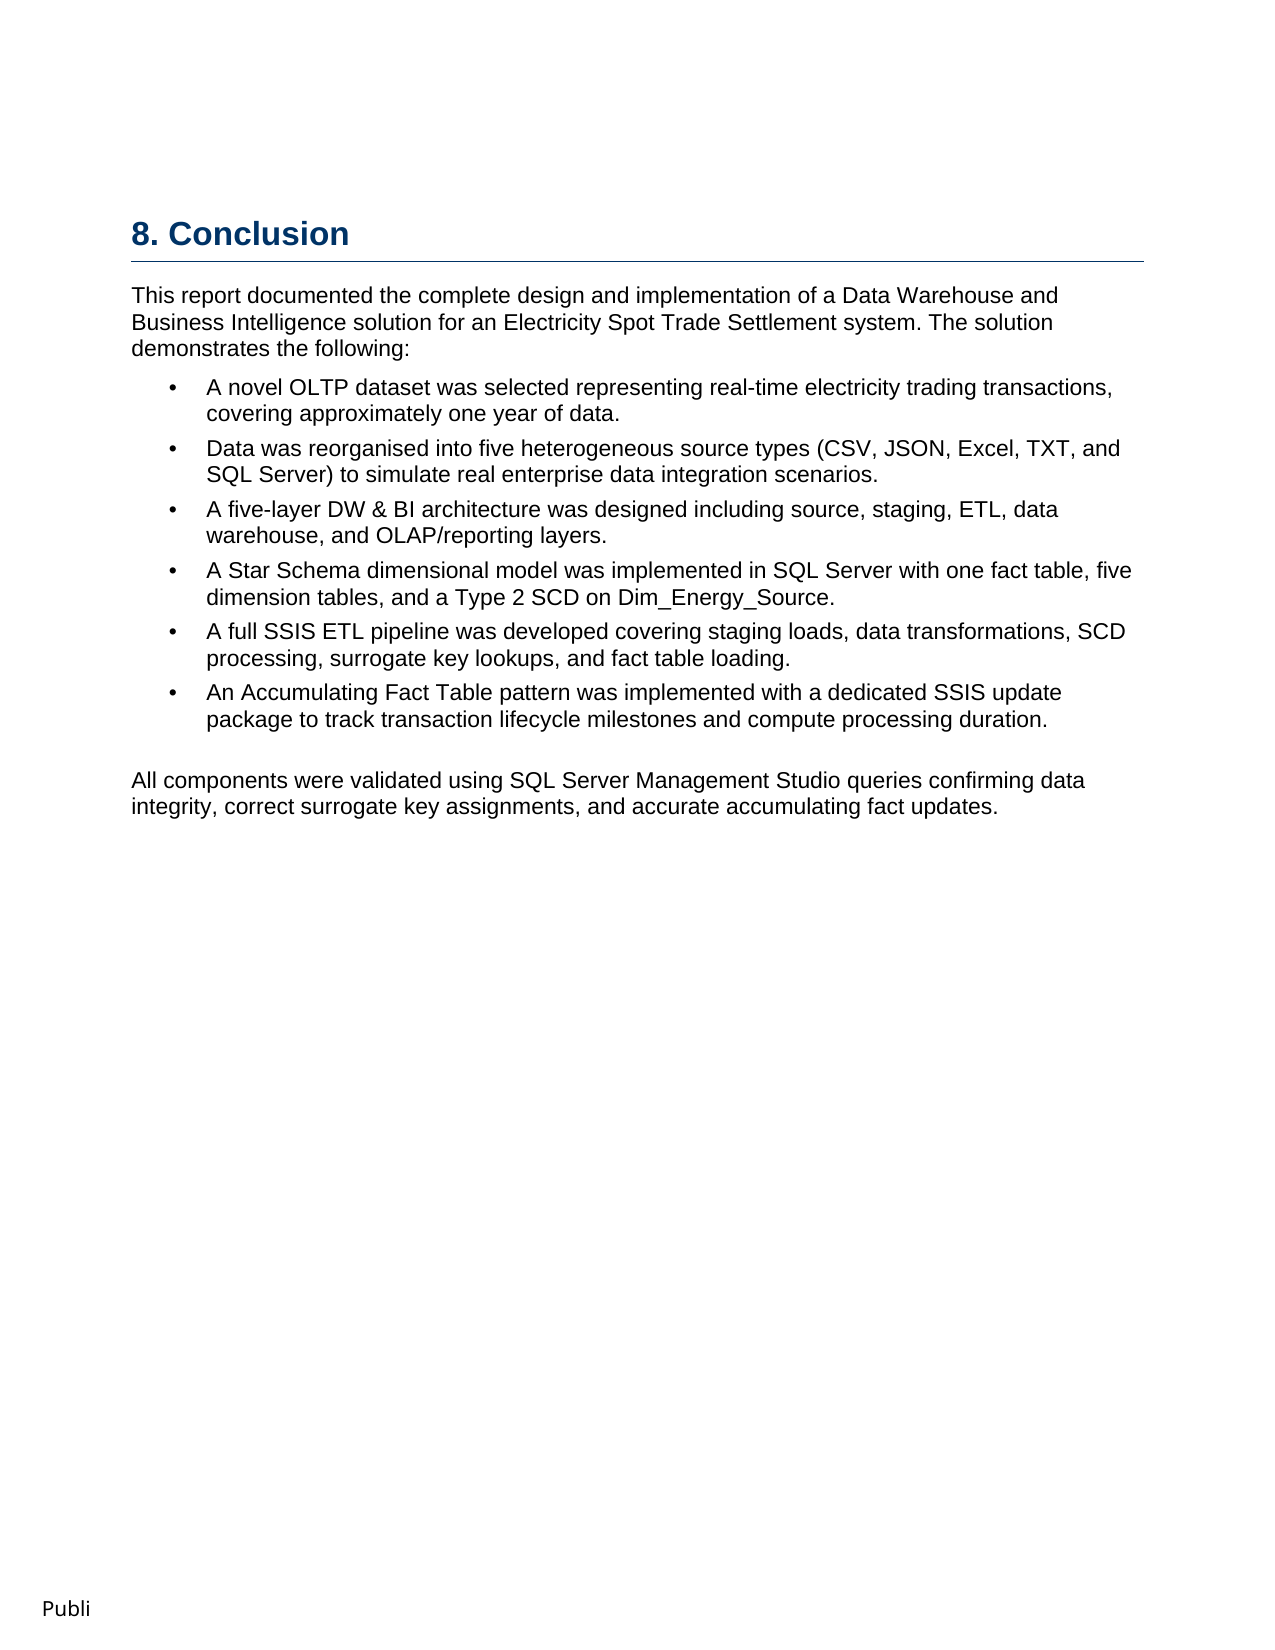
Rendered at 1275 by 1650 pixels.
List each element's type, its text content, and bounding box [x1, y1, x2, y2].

list A novel OLTP dataset was selected representing real-time electricity trading transactions, covering approximately one year of data. [169, 374, 1144, 427]
list A five-layer DW & BI architecture was designed including source, staging, ETL, data warehouse, and OLAP/reporting layers. [169, 496, 1144, 549]
list A full SSIS ETL pipeline was developed covering staging loads, data transformations, SCD processing, surrogate key lookups, and fact table loading. [169, 618, 1144, 671]
list An Accumulating Fact Table pattern was implemented with a dedicated SSIS update package to track transaction lifecycle milestones and compute processing duration. [169, 679, 1144, 732]
list Data was reorganised into five heterogeneous source types (CSV, JSON, Excel, TXT, and SQL Server) to simulate real enterprise data integration scenarios. [169, 435, 1144, 488]
subtitle 8. Conclusion [131, 214, 1144, 261]
list A Star Schema dimensional model was implemented in SQL Server with one fact table, five dimension tables, and a Type 2 SCD on Dim_Energy_Source. [169, 557, 1144, 610]
text This report documented the complete design and implementation of a Data Warehouse and Business Intelligence solution for an Electricity Spot Trade Settlement system. The solution demonstrates the following: [131, 282, 1144, 362]
text All components were validated using SQL Server Management Studio queries confirming data integrity, correct surrogate key assignments, and accurate accumulating fact updates. [131, 767, 1144, 819]
